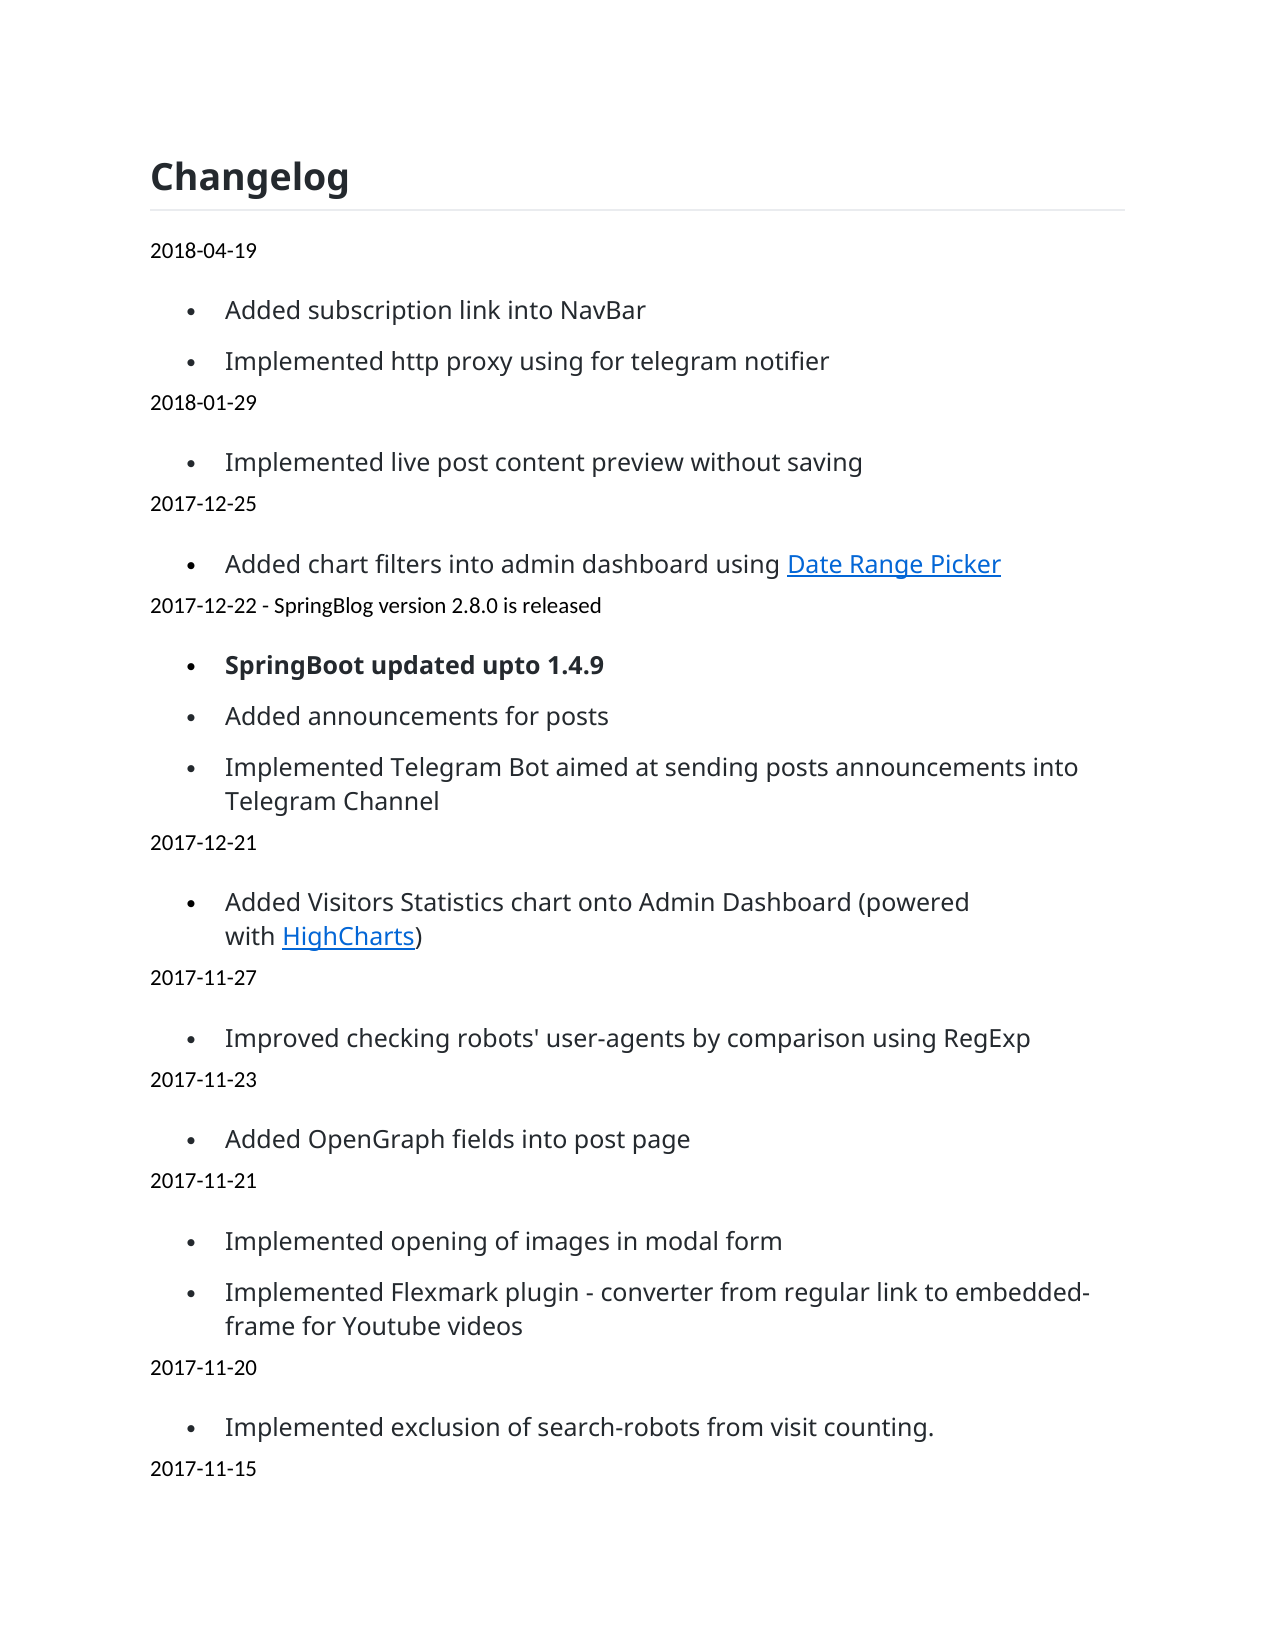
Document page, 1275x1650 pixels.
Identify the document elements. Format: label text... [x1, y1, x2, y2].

list Implemented Flexmark plugin - converter from regular link to embedded-frame for Youtube videos [187, 1274, 1125, 1342]
text 2017-12-21 [150, 828, 1125, 856]
text 2017-12-22 - SpringBlog version 2.8.0 is released [150, 591, 1125, 619]
list Implemented opening of images in modal form [187, 1223, 1125, 1257]
text 2017-11-20 [150, 1353, 1125, 1381]
text 2017-11-23 [150, 1065, 1125, 1093]
list Implemented exclusion of search-robots from visit counting. [187, 1410, 1125, 1444]
text 2017-11-21 [150, 1166, 1125, 1194]
list Implemented Telegram Bot aimed at sending posts announcements into Telegram Channel [187, 749, 1125, 818]
list Added announcements for posts [187, 699, 1125, 733]
subtitle Changelog [150, 150, 1125, 209]
list SpringBoot updated upto 1.4.9 [187, 648, 1125, 682]
text 2018-04-19 [150, 236, 1125, 264]
list Added subscription link into NavBar [187, 293, 1125, 327]
list Implemented live post content preview without saving [187, 445, 1125, 479]
text 2017-11-27 [150, 963, 1125, 992]
list Added chart filters into admin dashboard using Date Range Picker [187, 547, 1125, 581]
list Implemented http proxy using for telegram notifier [187, 344, 1125, 378]
text 2017-11-15 [150, 1454, 1125, 1482]
list Improved checking robots' user-agents by comparison using RegExp [187, 1021, 1125, 1054]
list Added OpenGraph fields into post page [187, 1122, 1125, 1156]
text 2017-12-25 [150, 489, 1125, 518]
list Added Visitors Statistics chart onto Admin Dashboard (powered with HighCharts) [187, 885, 1125, 953]
text 2018-01-29 [150, 388, 1125, 416]
